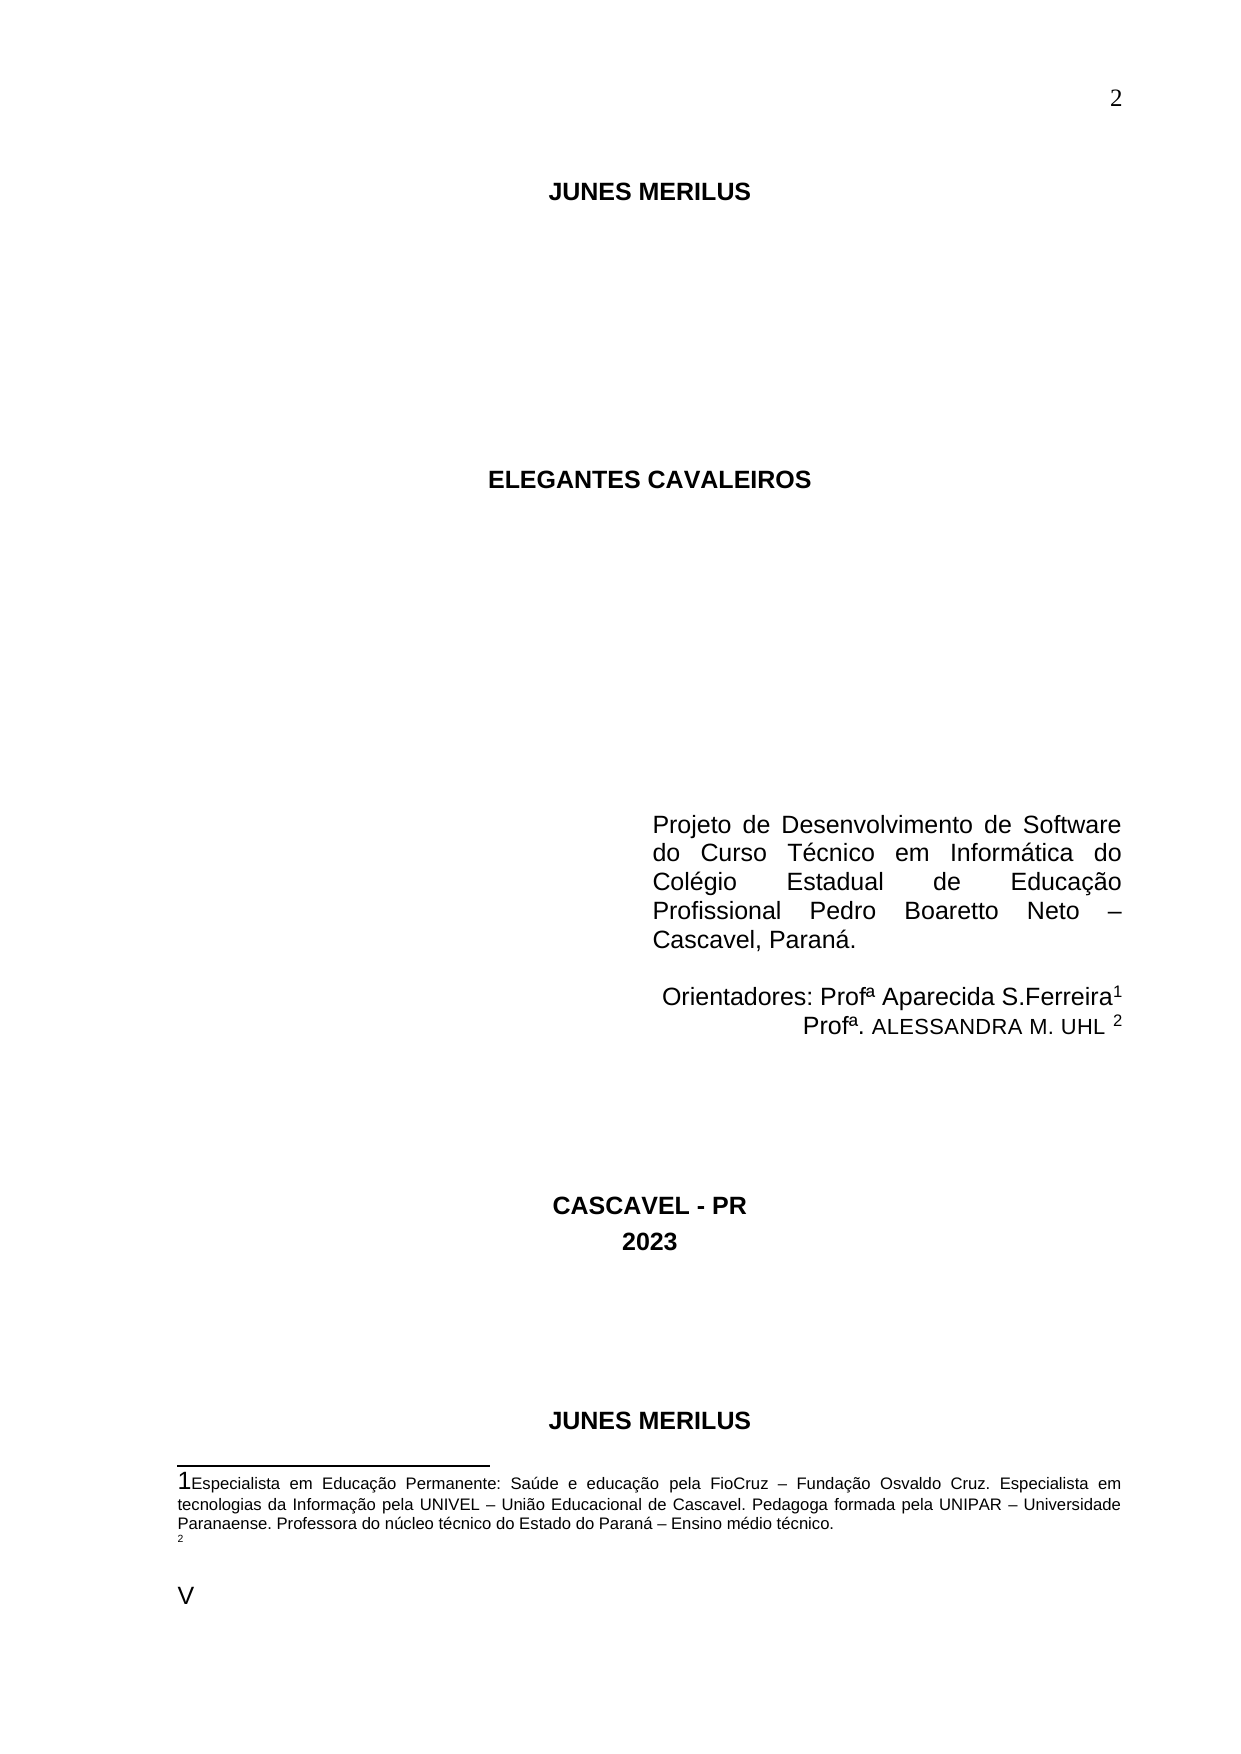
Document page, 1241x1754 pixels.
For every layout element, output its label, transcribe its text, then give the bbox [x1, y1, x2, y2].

text 2 [177, 1533, 1122, 1552]
text JUNES MERILUS [177, 177, 1122, 206]
text ELEGANTES CAVALEIROS [177, 465, 1122, 493]
text 2023 [177, 1227, 1122, 1255]
text JUNES MERILUS [177, 1406, 1122, 1435]
text Profª. ALESSANDRA M. UHL 2 [768, 1011, 1122, 1040]
text Projeto de Desenvolvimento de Software do Curso Técnico em Informática do Colégio Estadual de Educação Profissional Pedro Boaretto Neto – Cascavel, Paraná. [652, 810, 1122, 953]
text Especialista em Educação Permanente: Saúde e educação pela FioCruz – Fundação Osvaldo Cruz. Especialista em tecnologias da Informação pela UNIVEL – União Educacional de Cascavel. Pedagoga formada pela UNIPAR – Universidade Paranaense. Professora do núcleo técnico do Estado do Paraná – Ensino médio técnico. [177, 1466, 1122, 1533]
text Orientadores: Profª Aparecida S.Ferreira [652, 982, 1122, 1011]
text CASCAVEL - PR [177, 1191, 1122, 1219]
